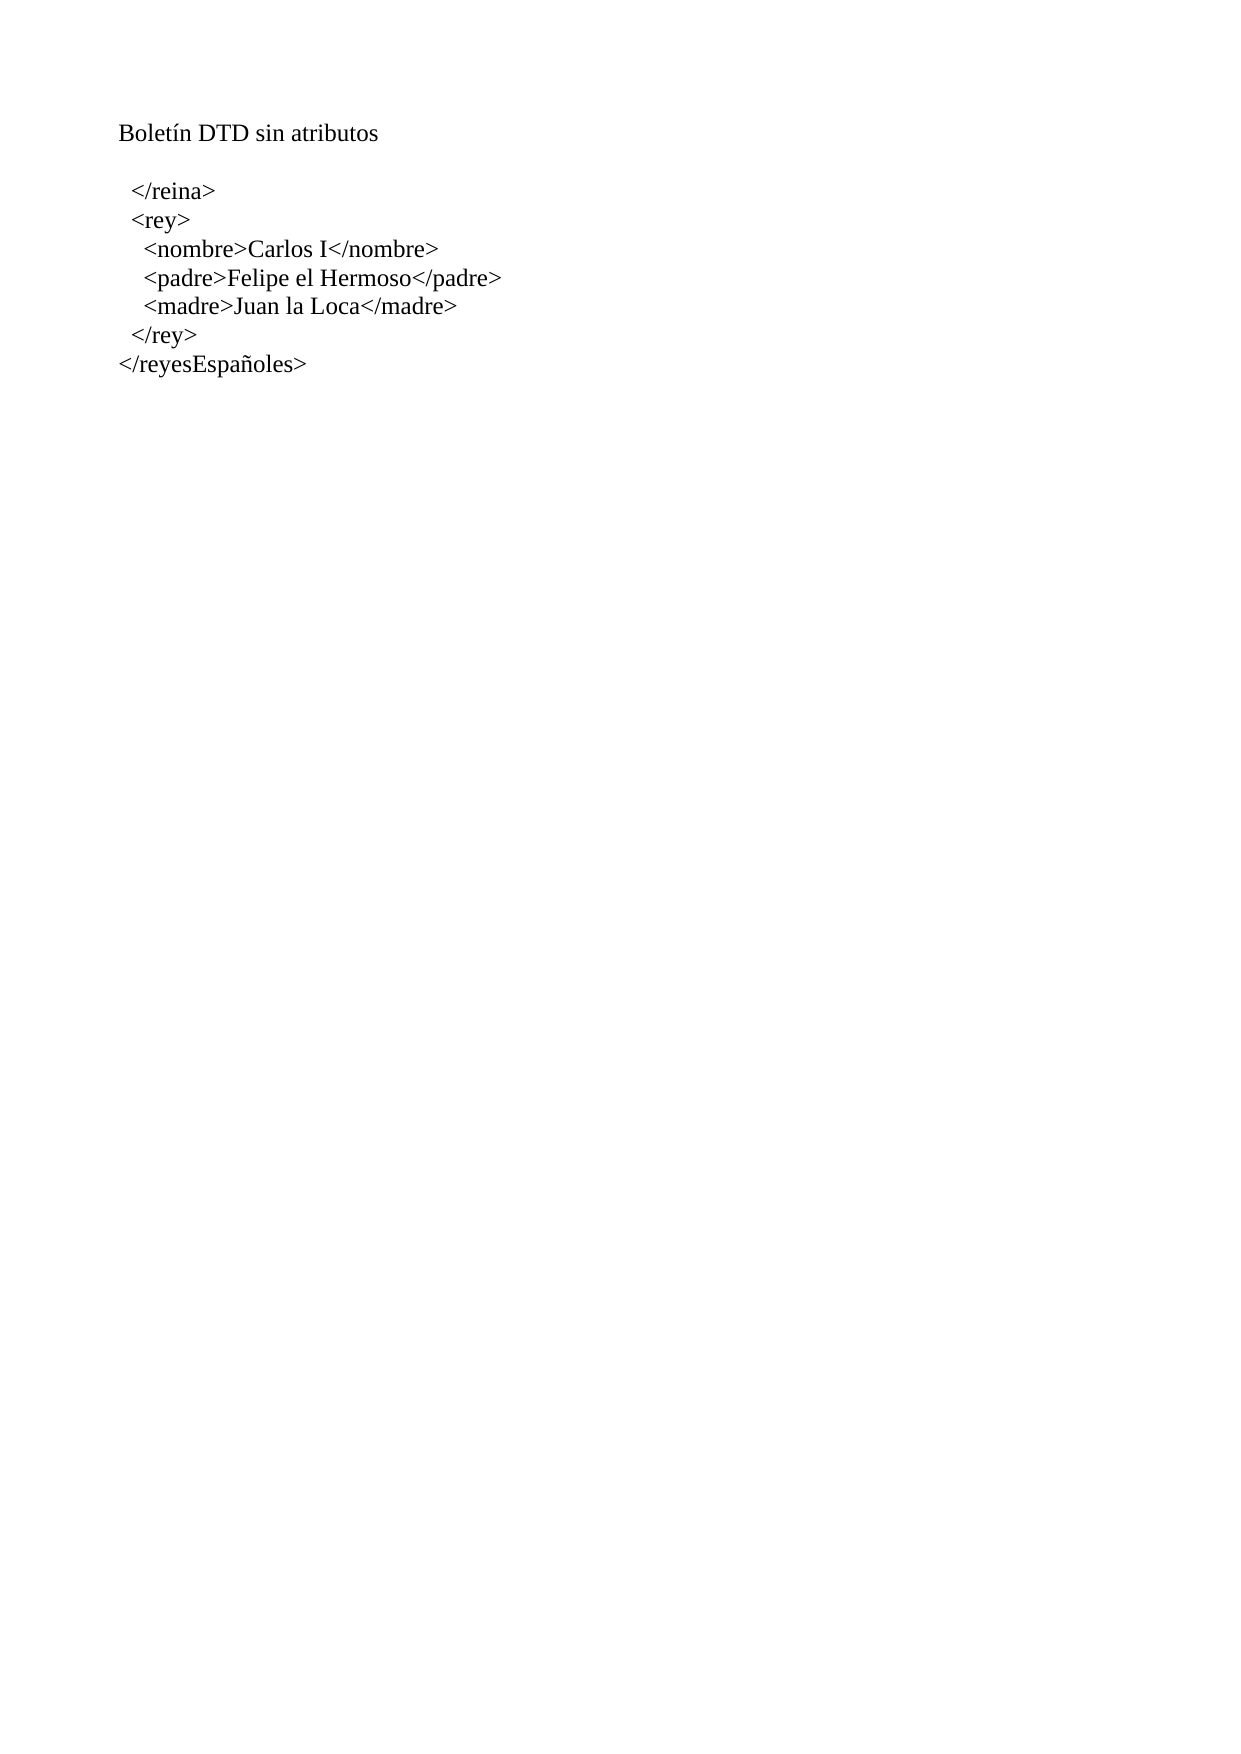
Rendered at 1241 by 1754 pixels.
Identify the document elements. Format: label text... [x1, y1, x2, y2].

text </reina> [118, 176, 1122, 205]
text <nombre>Carlos I</nombre> [118, 234, 1122, 263]
text <rey> [118, 205, 1122, 234]
text </reyesEspañoles> [118, 349, 1122, 378]
text <padre>Felipe el Hermoso</padre> [118, 263, 1122, 291]
text </rey> [118, 320, 1122, 349]
text <madre>Juan la Loca</madre> [118, 291, 1122, 320]
